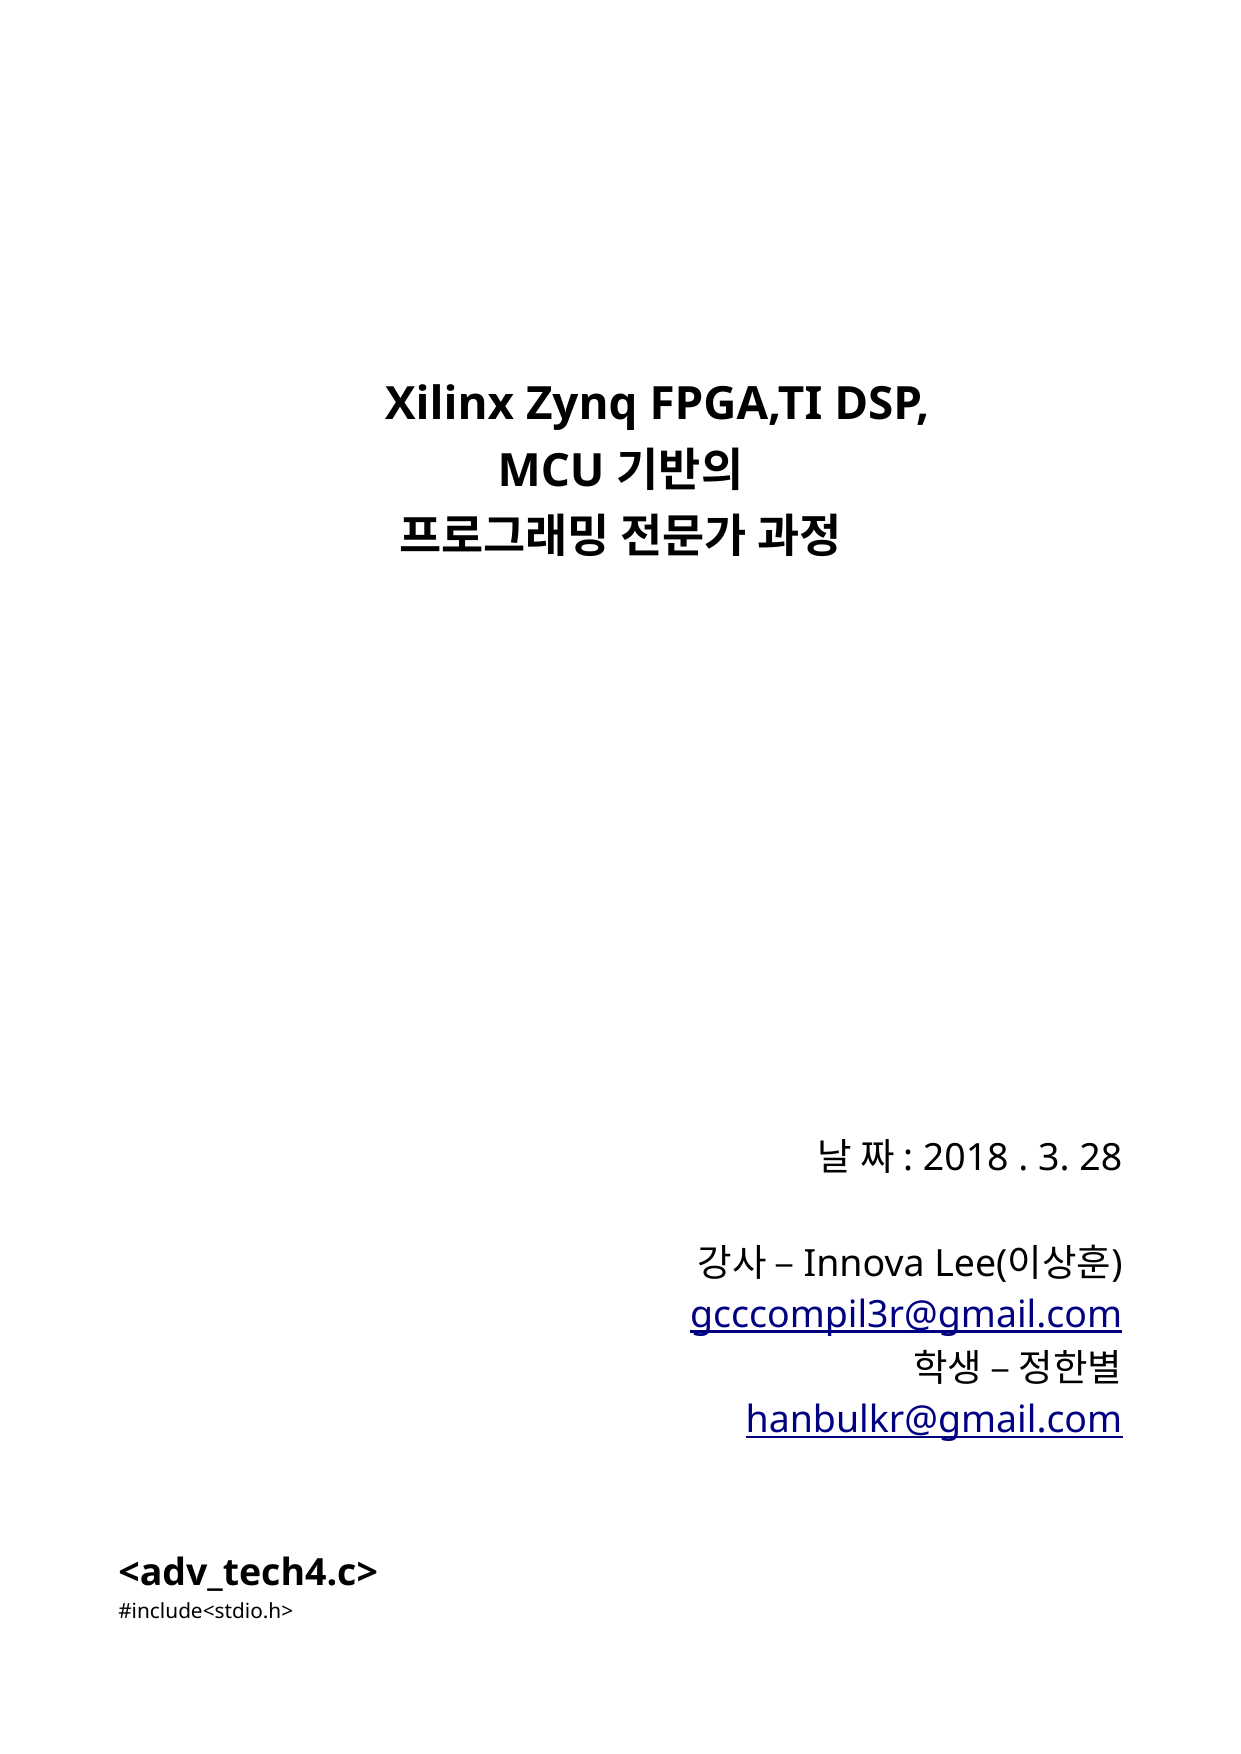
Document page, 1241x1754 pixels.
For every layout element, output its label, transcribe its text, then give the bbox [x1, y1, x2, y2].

text hanbulkr@gmail.com [118, 1392, 1122, 1443]
text 프로그래밍 전문가 과정 [118, 499, 1122, 566]
text gcccompil3r@gmail.com [118, 1287, 1122, 1338]
text Xilinx Zynq FPGA,TI DSP, [118, 370, 1122, 433]
text MCU 기반의 [118, 433, 1122, 499]
text 강사 – Innova Lee(이상훈) [118, 1233, 1122, 1287]
text 학생 – 정한별 [118, 1338, 1122, 1392]
text <adv_tech4.c> [118, 1546, 1122, 1597]
text #include<stdio.h> [118, 1597, 1122, 1625]
text 날 짜 : 2018 . 3. 28 [118, 1127, 1122, 1182]
